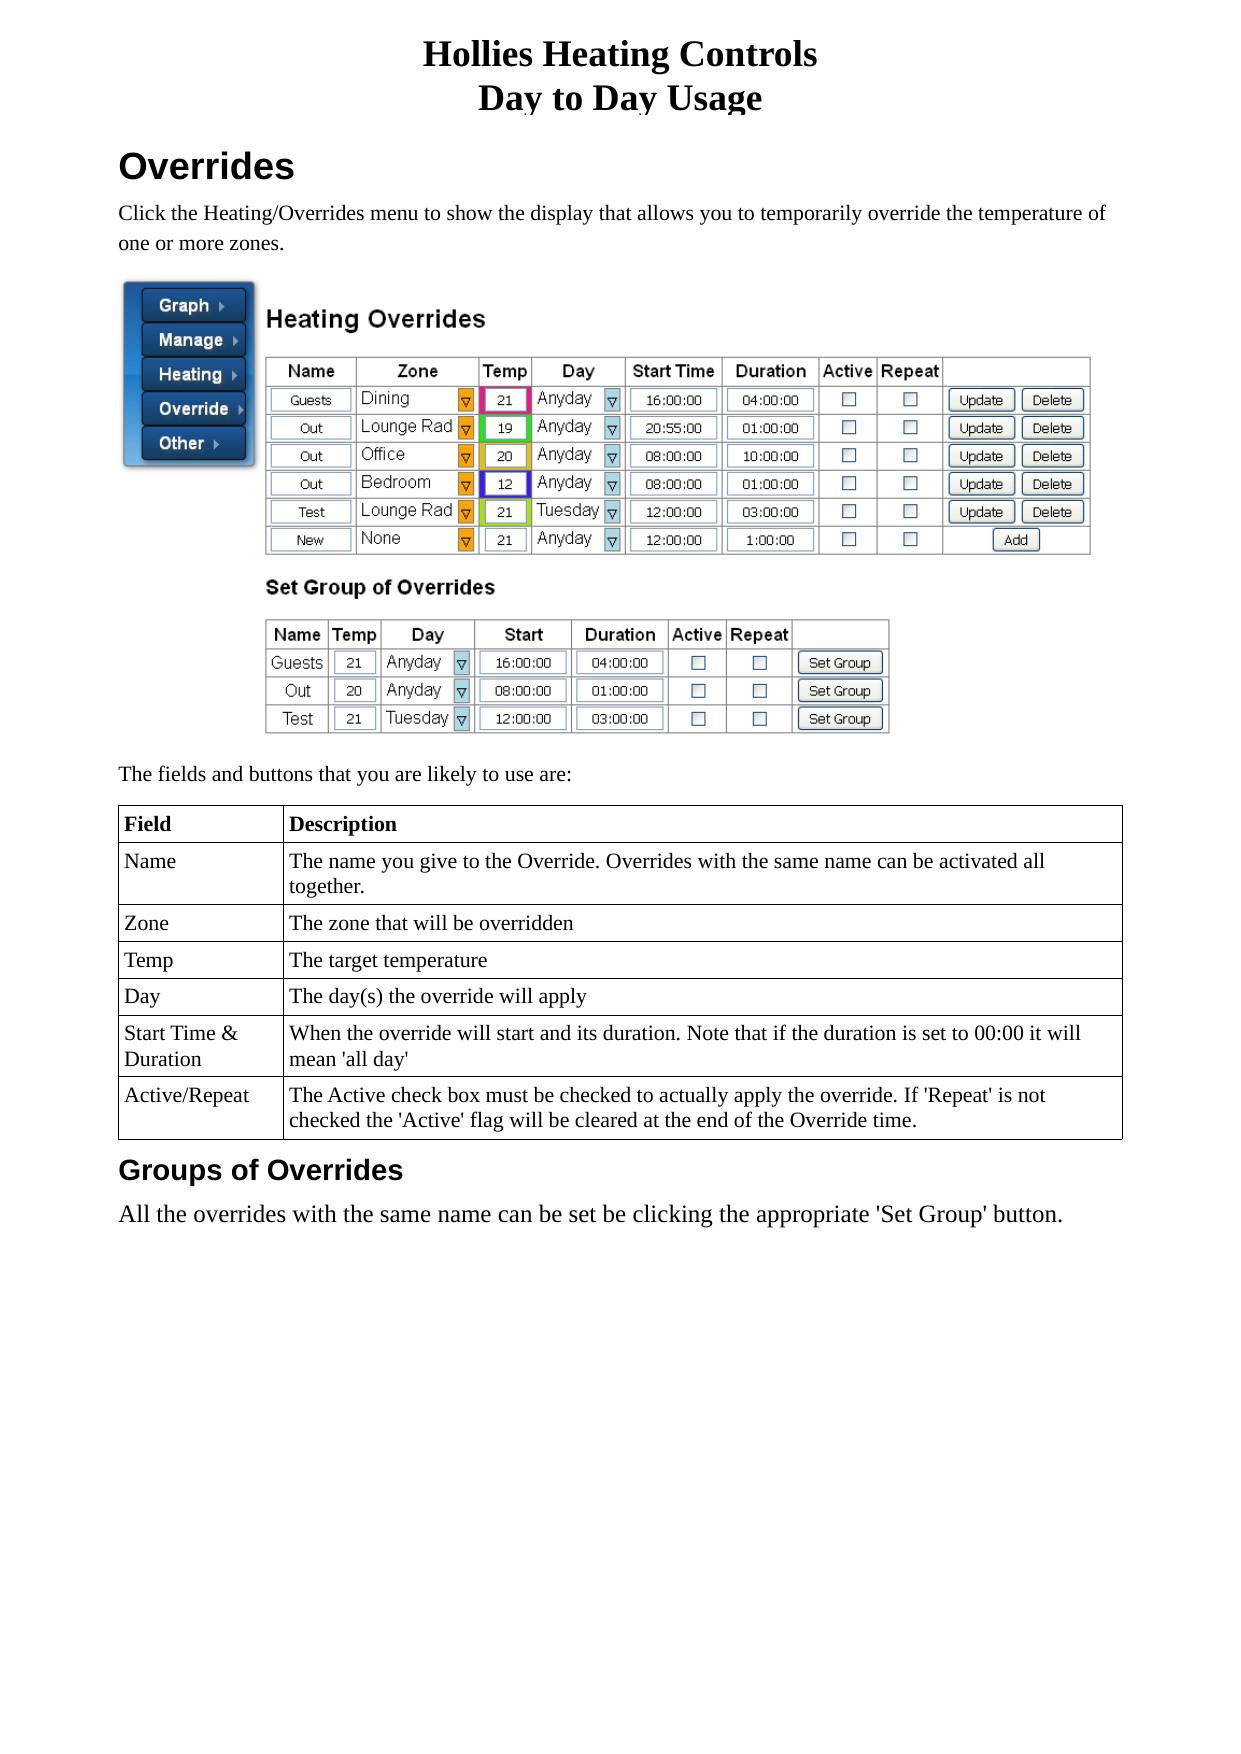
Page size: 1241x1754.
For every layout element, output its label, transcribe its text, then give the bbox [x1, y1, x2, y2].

table_cell Active/Repeat [119, 1077, 283, 1138]
text All the overrides with the same name can be set be clicking the appropriate 'Set Group' button. [118, 1199, 1122, 1228]
table_cell The zone that will be overridden [284, 905, 1122, 941]
table_cell Name [119, 843, 283, 904]
text The fields and buttons that you are likely to use are: [118, 756, 1122, 786]
table_cell Temp [119, 942, 283, 978]
table_cell Zone [119, 905, 283, 941]
table_cell The day(s) the override will apply [284, 979, 1122, 1014]
picture [118, 275, 1123, 756]
subtitle Groups of Overrides [118, 1153, 1122, 1187]
subtitle Overrides [118, 144, 1122, 188]
table_cell The Active check box must be checked to actually apply the override. If 'Repeat' is not checked the 'Active' flag will be cleared at the end of the Override time. [284, 1077, 1122, 1138]
table_cell Day [119, 979, 283, 1014]
text Click the Heating/Overrides menu to show the display that allows you to temporarily override the temperature of one or more zones. [118, 200, 1122, 256]
table_cell Start Time & Duration [119, 1016, 283, 1076]
table_cell The name you give to the Override. Overrides with the same name can be activated all together. [284, 843, 1122, 904]
table_cell When the override will start and its duration. Note that if the duration is set to 00:00 it will mean 'all day' [284, 1016, 1122, 1076]
table_header Field [119, 806, 283, 842]
table_header Description [284, 806, 1122, 842]
table_cell The target temperature [284, 942, 1122, 978]
